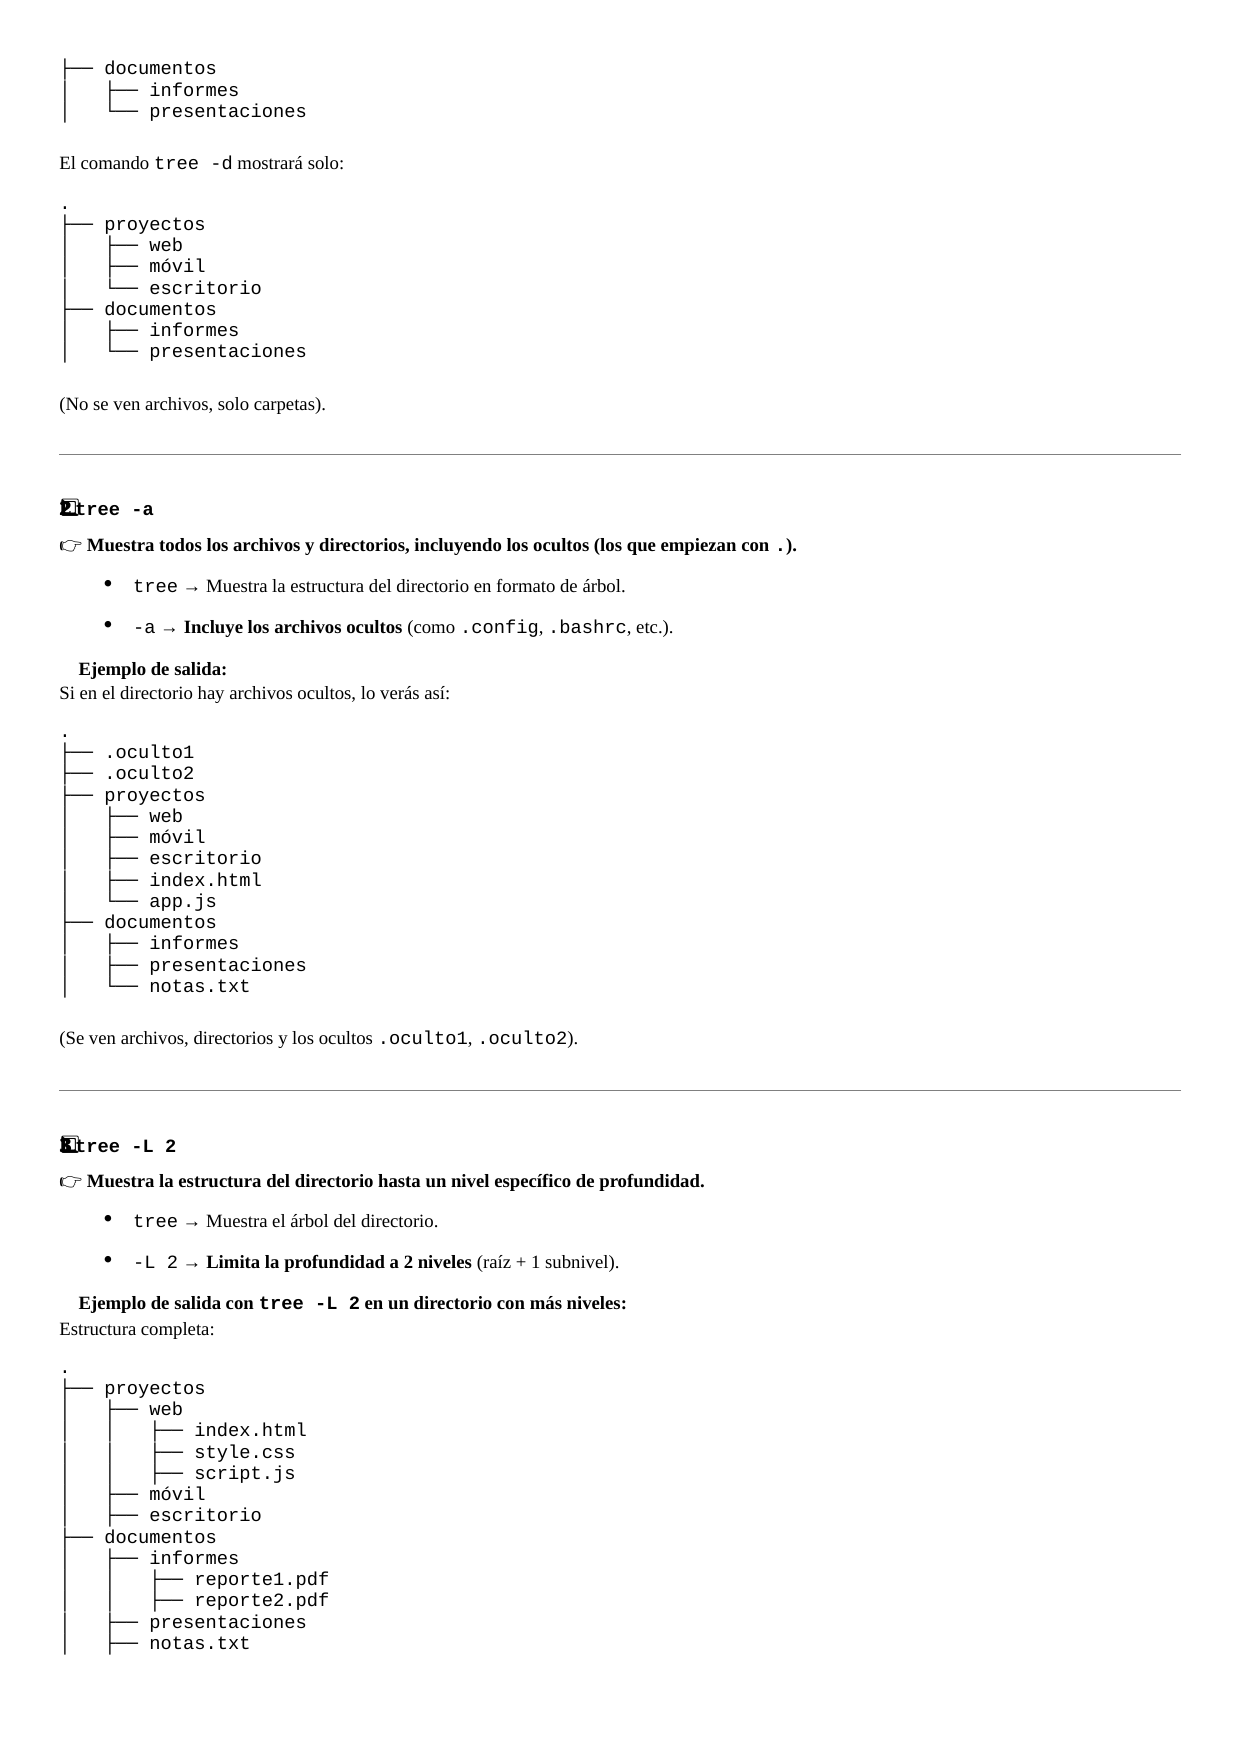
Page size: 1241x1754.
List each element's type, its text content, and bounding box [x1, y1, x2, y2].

text │ ├── móvil [65, 1485, 109, 1506]
subtitle 2️⃣ tree -a [59, 498, 1181, 521]
text │ ├── web [110, 1400, 1181, 1421]
text │ │ ├── reporte1.pdf [65, 1570, 109, 1591]
text 👉 Muestra la estructura del directorio hasta un nivel específico de profundidad. [59, 1170, 1181, 1192]
text │ ├── presentaciones [65, 1612, 109, 1634]
text ├── proyectos [65, 1379, 1181, 1400]
text ├── documentos [65, 1527, 1181, 1549]
text │ ├── informes [65, 934, 109, 955]
text │ └── presentaciones [65, 102, 1181, 123]
text │ ├── móvil [65, 828, 109, 849]
text │ ├── presentaciones [110, 1612, 1181, 1634]
text │ │ ├── reporte2.pdf [65, 1591, 109, 1612]
text . [59, 193, 1181, 215]
text │ │ ├── script.js [65, 1464, 109, 1485]
text (No se ven archivos, solo carpetas). [59, 393, 1181, 414]
text │ │ ├── reporte2.pdf [110, 1591, 154, 1612]
text │ ├── móvil [110, 1485, 1181, 1506]
text . [59, 1357, 1181, 1379]
text │ ├── web [110, 807, 1181, 828]
text │ ├── notas.txt [110, 1634, 1181, 1655]
text │ │ ├── style.css [155, 1442, 1181, 1464]
list -a → Incluye los archivos ocultos (como .config, .bashrc, etc.). [103, 616, 1181, 639]
text ├── proyectos [65, 785, 1181, 807]
text │ ├── web [110, 236, 1181, 257]
text │ ├── informes [110, 80, 1181, 102]
text │ └── notas.txt [65, 977, 1181, 998]
text │ ├── index.html [110, 870, 1181, 892]
text ├── documentos [65, 913, 1181, 934]
text │ ├── presentaciones [65, 955, 109, 977]
text El comando tree -d mostrará solo: [59, 152, 1181, 175]
text │ ├── escritorio [110, 1506, 1181, 1527]
text │ ├── notas.txt [65, 1634, 109, 1655]
text │ ├── móvil [110, 257, 1181, 278]
text │ ├── web [65, 1400, 109, 1421]
text 👉 Muestra todos los archivos y directorios, incluyendo los ocultos (los que empiezan con .). [59, 534, 1181, 557]
list tree → Muestra la estructura del directorio en formato de árbol. [103, 575, 1181, 598]
text │ ├── escritorio [110, 849, 1181, 870]
text │ └── presentaciones [65, 342, 1181, 363]
text │ ├── web [65, 236, 109, 257]
text │ │ ├── reporte2.pdf [155, 1591, 1181, 1612]
text │ │ ├── reporte1.pdf [110, 1570, 154, 1591]
list -L 2 → Limita la profundidad a 2 niveles (raíz + 1 subnivel). [103, 1251, 1181, 1274]
text (Se ven archivos, directorios y los ocultos .oculto1, .oculto2). [59, 1027, 1181, 1050]
text │ │ ├── style.css [110, 1442, 154, 1464]
text │ └── escritorio [65, 278, 1181, 300]
text │ │ ├── index.html [65, 1421, 109, 1442]
text │ │ ├── reporte1.pdf [155, 1570, 1181, 1591]
text │ ├── móvil [110, 828, 1181, 849]
text 📌 Ejemplo de salida: Si en el directorio hay archivos ocultos, lo verás así: [59, 657, 1181, 704]
list tree → Muestra el árbol del directorio. [103, 1209, 1181, 1233]
text . [59, 722, 1181, 743]
text ├── proyectos [65, 215, 1181, 236]
text │ ├── informes [110, 321, 1181, 342]
text │ ├── informes [110, 1549, 1181, 1570]
text │ │ ├── index.html [110, 1421, 154, 1442]
text │ ├── web [65, 807, 109, 828]
text │ ├── móvil [65, 257, 109, 278]
text ├── .oculto2 [65, 764, 1181, 785]
text │ ├── presentaciones [110, 955, 1181, 977]
text ├── .oculto1 [65, 743, 1181, 764]
text │ │ ├── index.html [155, 1421, 1181, 1442]
text │ ├── index.html [65, 870, 109, 892]
subtitle 3️⃣ tree -L 2 [59, 1134, 1181, 1158]
text │ ├── escritorio [65, 849, 109, 870]
text │ │ ├── style.css [65, 1442, 109, 1464]
text │ ├── informes [110, 934, 1181, 955]
text │ ├── informes [65, 1549, 109, 1570]
text │ ├── informes [65, 321, 109, 342]
text │ ├── escritorio [65, 1506, 109, 1527]
text 📌 Ejemplo de salida con tree -L 2 en un directorio con más niveles: Estructura completa: [59, 1292, 1181, 1340]
text │ ├── informes [65, 80, 109, 102]
text │ │ ├── script.js [110, 1464, 154, 1485]
text │ │ ├── script.js [155, 1464, 1181, 1485]
text ├── documentos [65, 300, 1181, 321]
text │ └── app.js [65, 892, 1181, 913]
text ├── documentos [65, 59, 1181, 80]
